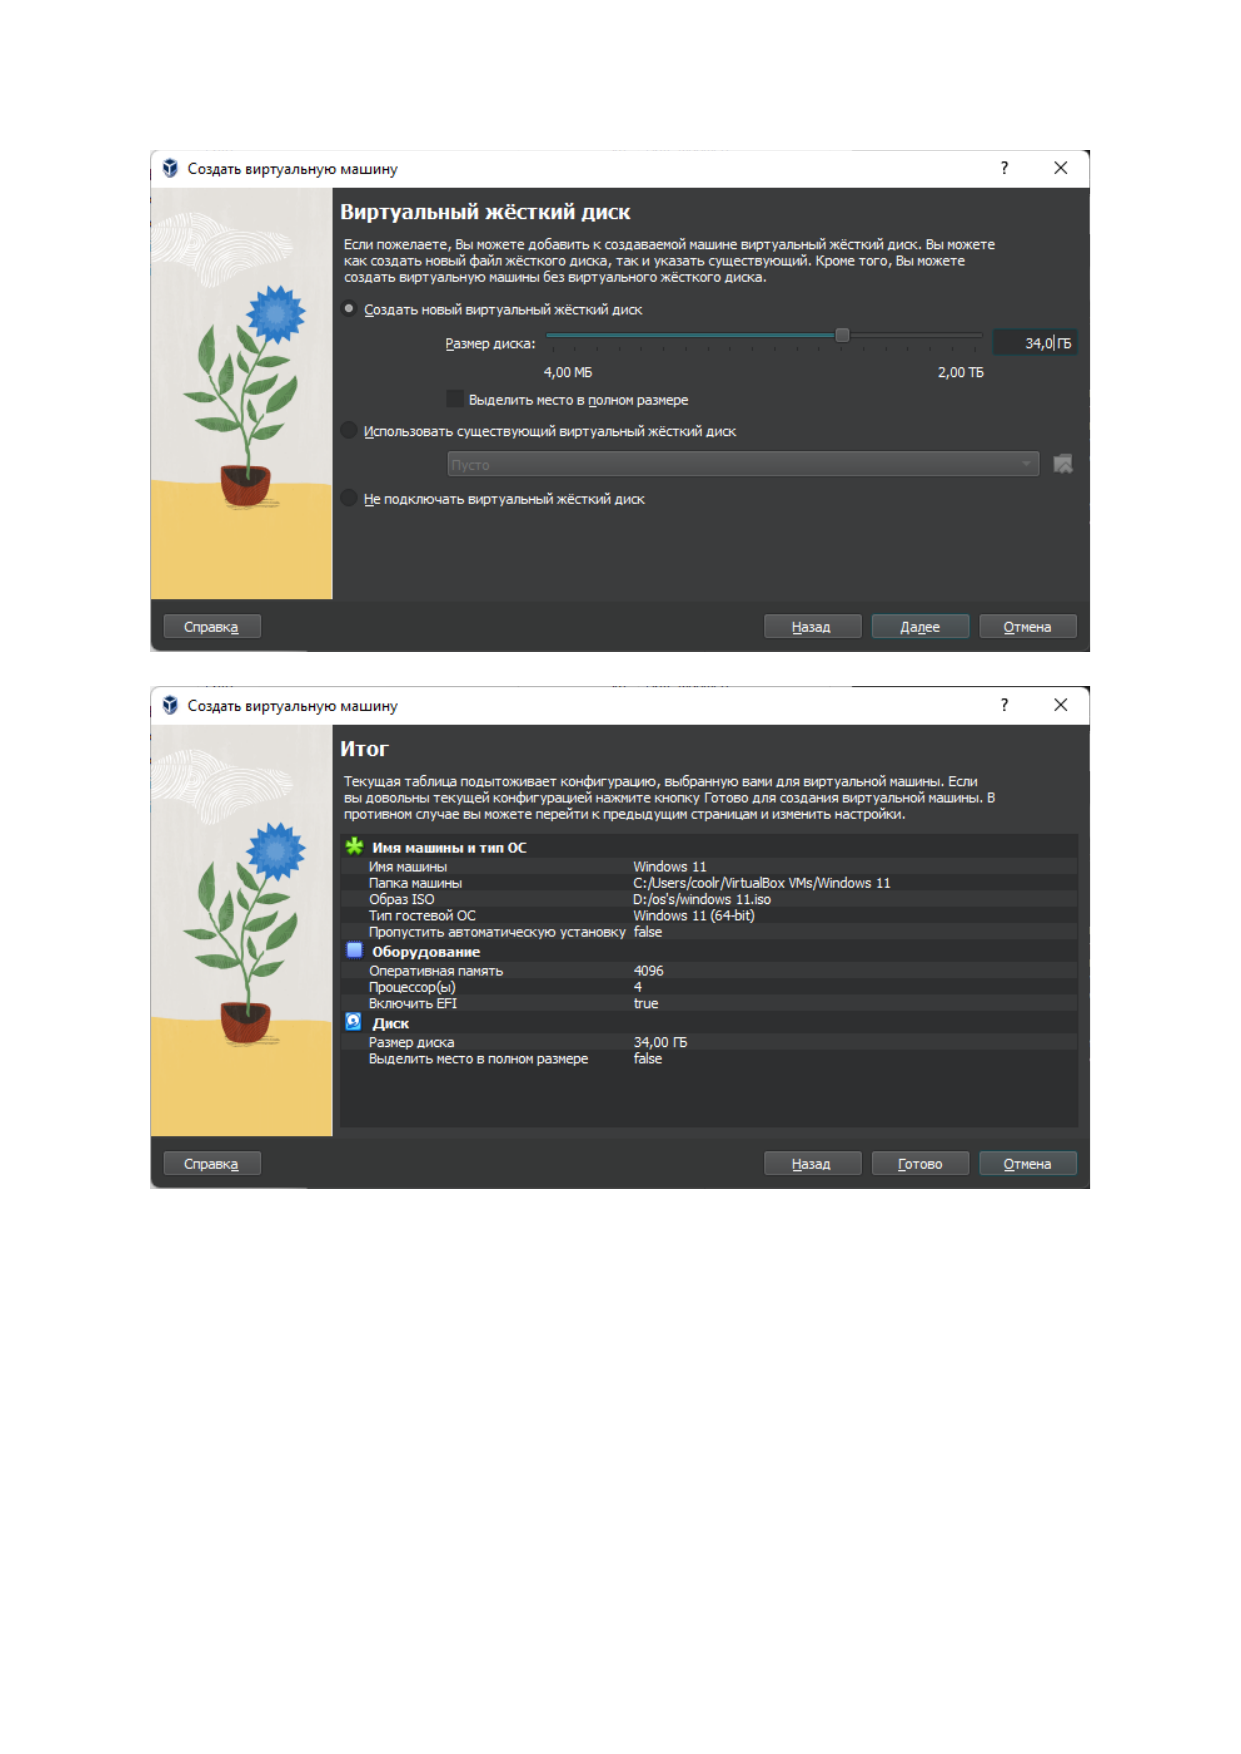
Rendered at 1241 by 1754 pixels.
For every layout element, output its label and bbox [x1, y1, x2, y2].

picture [150, 150, 1091, 652]
picture [150, 686, 1091, 1189]
